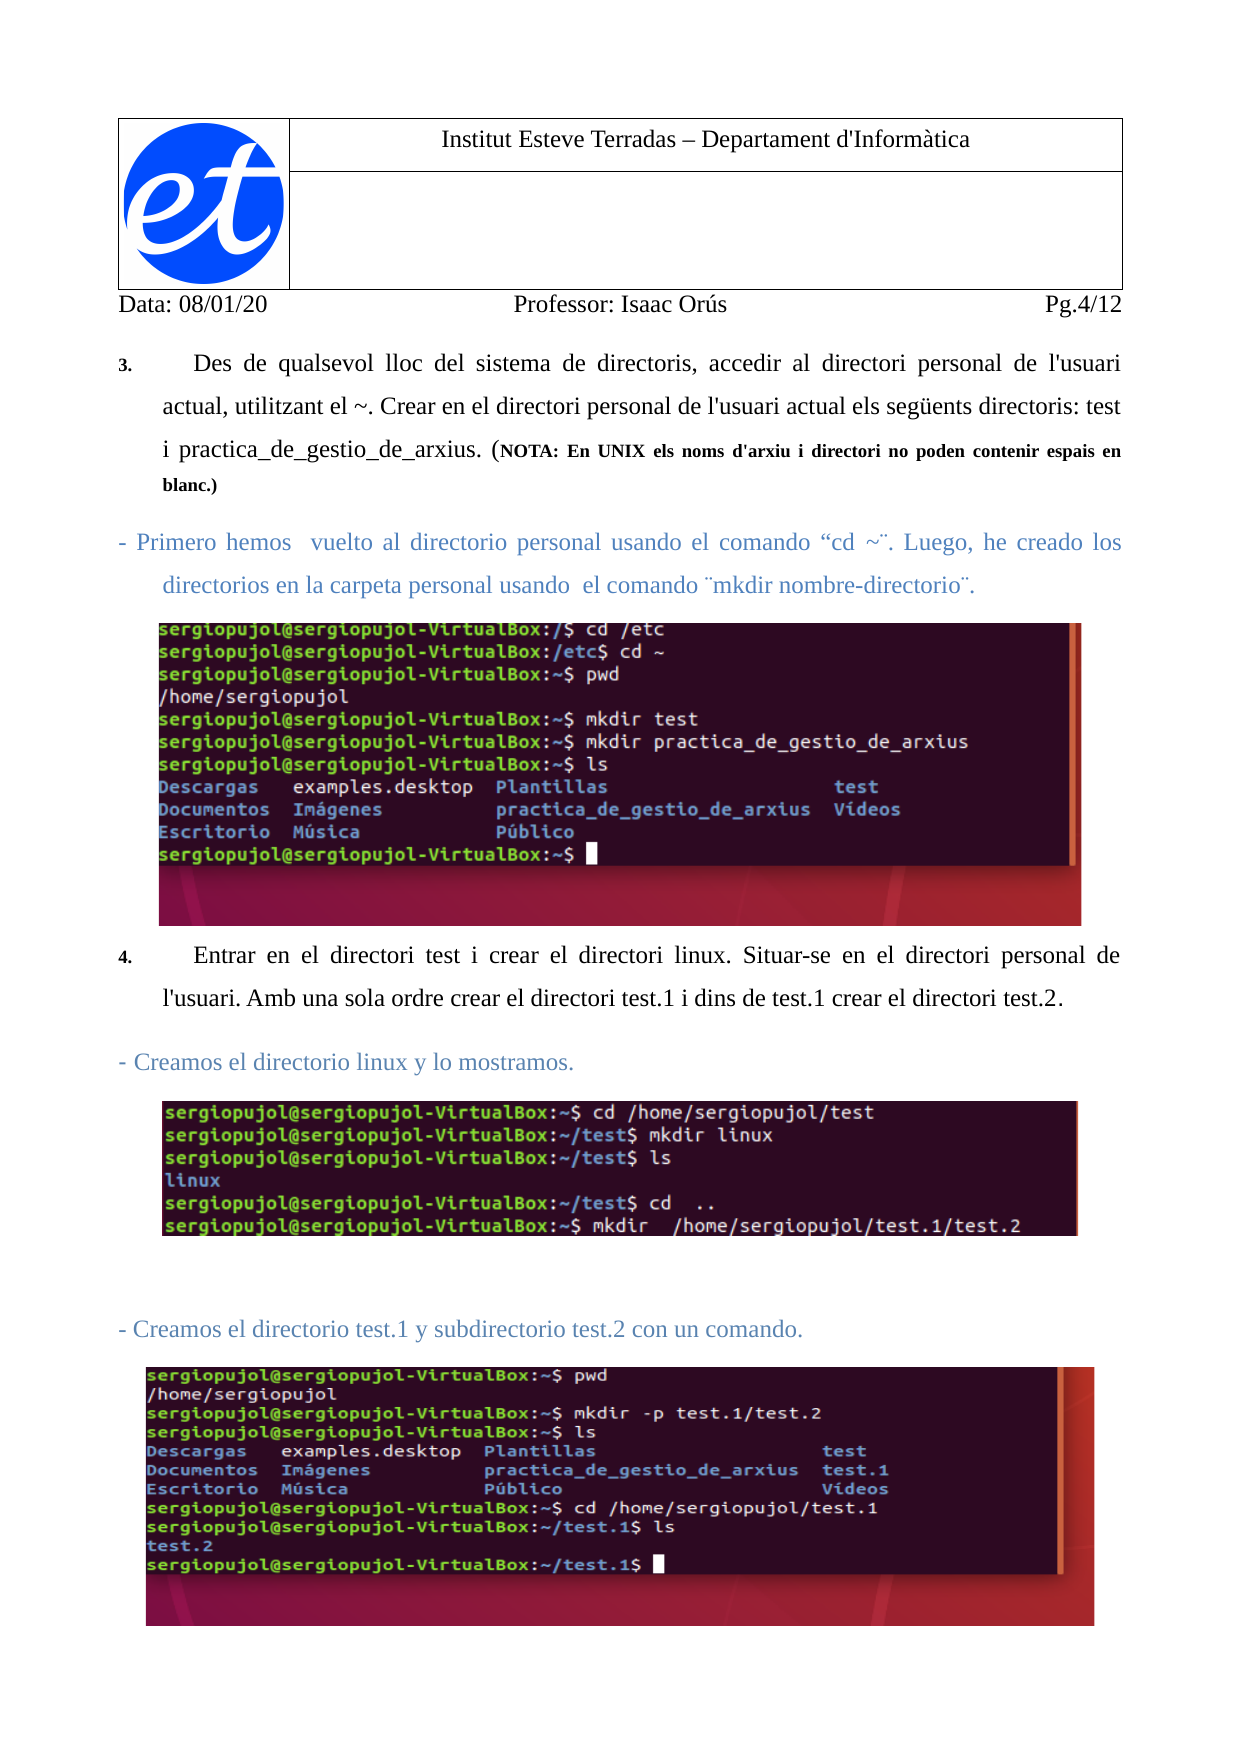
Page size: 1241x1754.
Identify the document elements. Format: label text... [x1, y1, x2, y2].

picture [145, 1367, 1095, 1626]
text - Creamos el directorio test.1 y subdirectorio test.2 con un comando. [118, 1314, 1122, 1343]
list Entrar en el directori test i crear el directori linux. Situar-se en el directori personal de l'usuari. Amb una sola ordre crear el directori test.1 i dins de test.1 crear el directori test.2. [118, 634, 1122, 1012]
picture [162, 1101, 1079, 1236]
text - Creamos el directorio linux y lo mostramos. [118, 1047, 1122, 1076]
text - Primero hemos vuelto al directorio personal usando el comando “cd ~¨. Luego, he creado los directorios en la carpeta personal usando el comando ¨mkdir nombre-directorio¨. [118, 527, 1122, 598]
picture [158, 623, 1082, 926]
picture [123, 123, 284, 284]
list Des de qualsevol lloc del sistema de directoris, accedir al directori personal de l'usuari actual, utilitzant el ~. Crear en el directori personal de l'usuari actual els següents directoris: test i practica_de_gestio_de_arxius. (NOTA: En UNIX els noms d'arxiu i directori no poden contenir espais en blanc.) [118, 348, 1122, 495]
